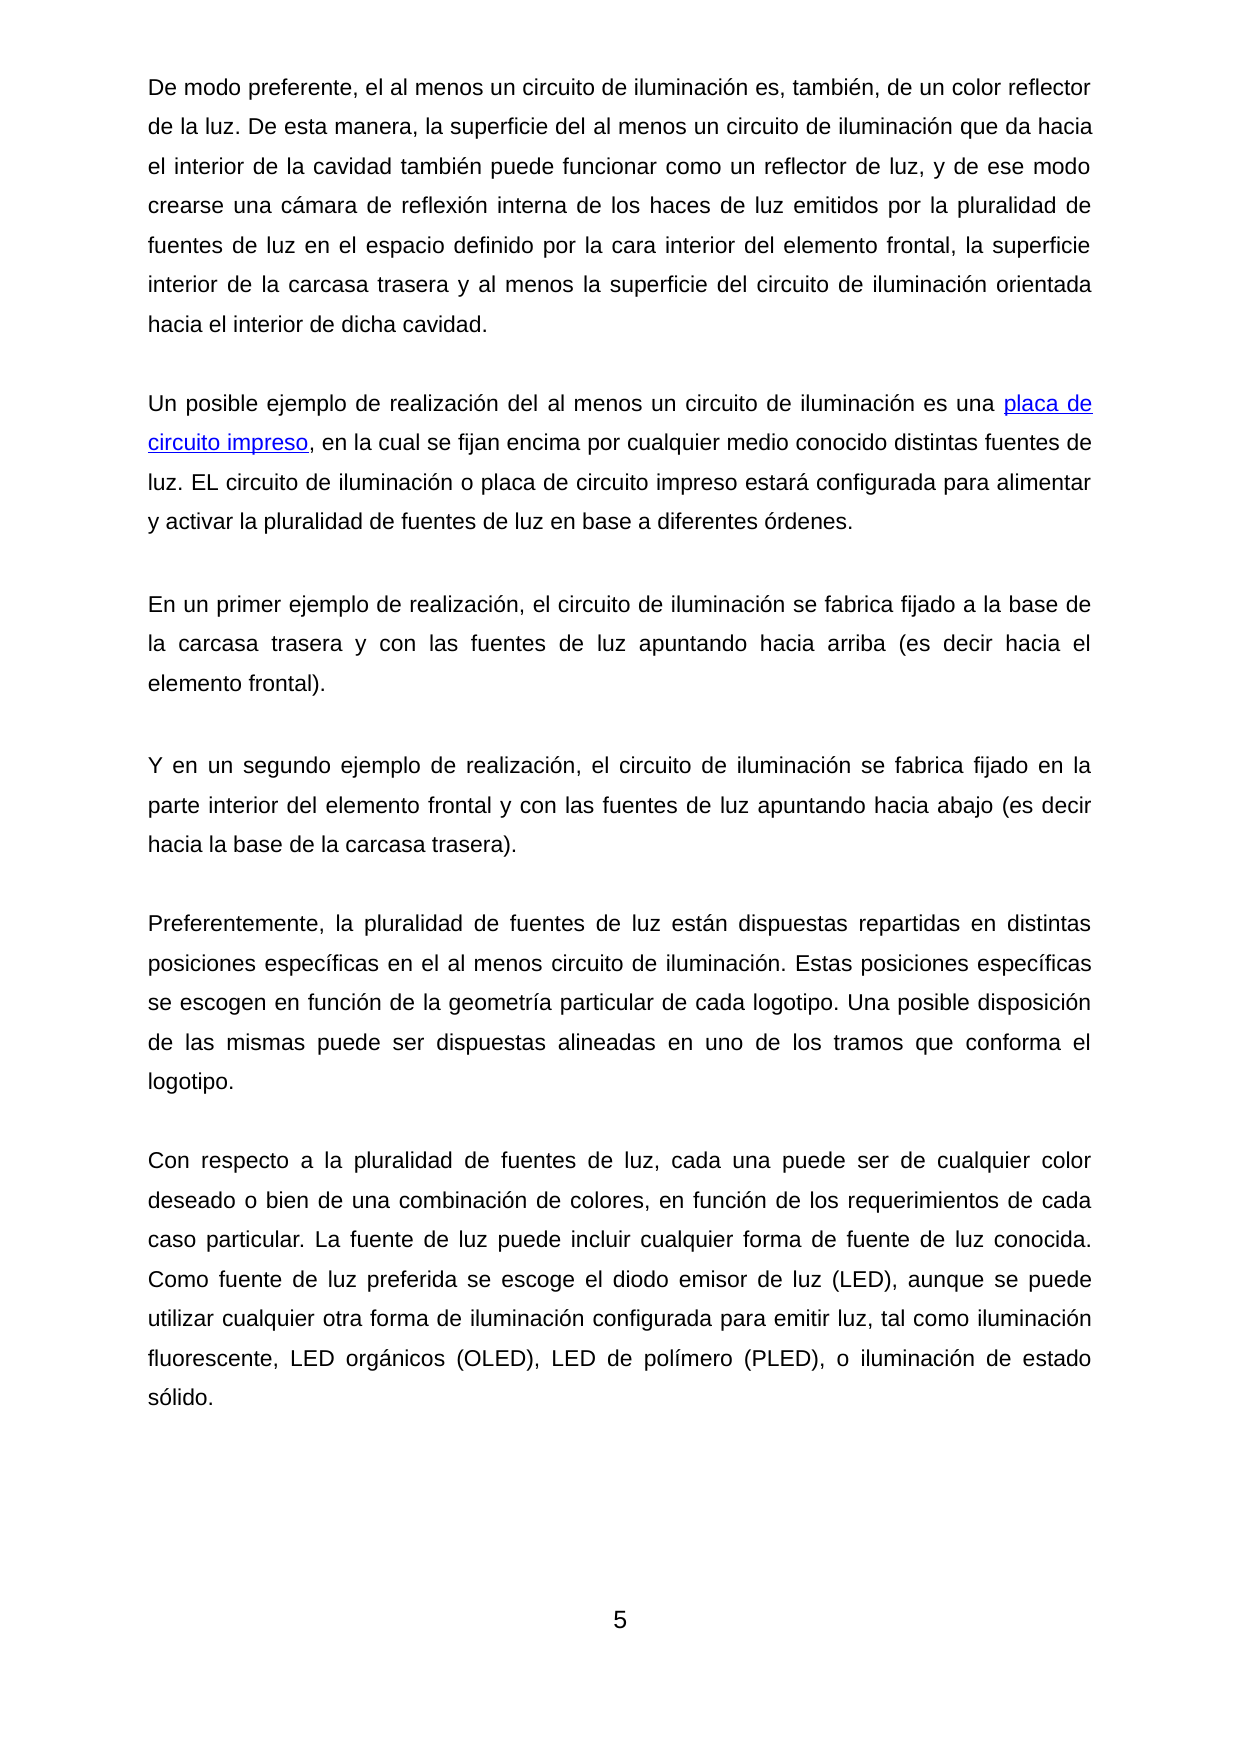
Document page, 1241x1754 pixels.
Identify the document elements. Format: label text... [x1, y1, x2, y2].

text De modo preferente, el al menos un circuito de iluminación es, también, de un color reflector de la luz. De esta manera, la superficie del al menos un circuito de iluminación que da hacia el interior de la cavidad también puede funcionar como un reflector de luz, y de ese modo crearse una cámara de reflexión interna de los haces de luz emitidos por la pluralidad de fuentes de luz en el espacio definido por la cara interior del elemento frontal, la superficie interior de la carcasa trasera y al menos la superficie del circuito de iluminación orientada hacia el interior de dicha cavidad. [148, 74, 1092, 337]
text Y en un segundo ejemplo de realización, el circuito de iluminación se fabrica fijado en la parte interior del elemento frontal y con las fuentes de luz apuntando hacia abajo (es decir hacia la base de la carcasa trasera). [148, 752, 1092, 858]
text Un posible ejemplo de realización del al menos un circuito de iluminación es una placa de circuito impreso, en la cual se fijan encima por cualquier medio conocido distintas fuentes de luz. EL circuito de iluminación o placa de circuito impreso estará configurada para alimentar y activar la pluralidad de fuentes de luz en base a diferentes órdenes. [148, 390, 1092, 534]
text Preferentemente, la pluralidad de fuentes de luz están dispuestas repartidas en distintas posiciones específicas en el al menos circuito de iluminación. Estas posiciones específicas se escogen en función de la geometría particular de cada logotipo. Una posible disposición de las mismas puede ser dispuestas alineadas en uno de los tramos que conforma el logotipo. [148, 910, 1092, 1094]
text En un primer ejemplo de realización, el circuito de iluminación se fabrica fijado a la base de la carcasa trasera y con las fuentes de luz apuntando hacia arriba (es decir hacia el elemento frontal). [148, 591, 1092, 696]
text Con respecto a la pluralidad de fuentes de luz, cada una puede ser de cualquier color deseado o bien de una combinación de colores, en función de los requerimientos de cada caso particular. La fuente de luz puede incluir cualquier forma de fuente de luz conocida. Como fuente de luz preferida se escoge el diodo emisor de luz (LED), aunque se puede utilizar cualquier otra forma de iluminación configurada para emitir luz, tal como iluminación fluorescente, LED orgánicos (OLED), LED de polímero (PLED), o iluminación de estado sólido. [148, 1147, 1092, 1410]
